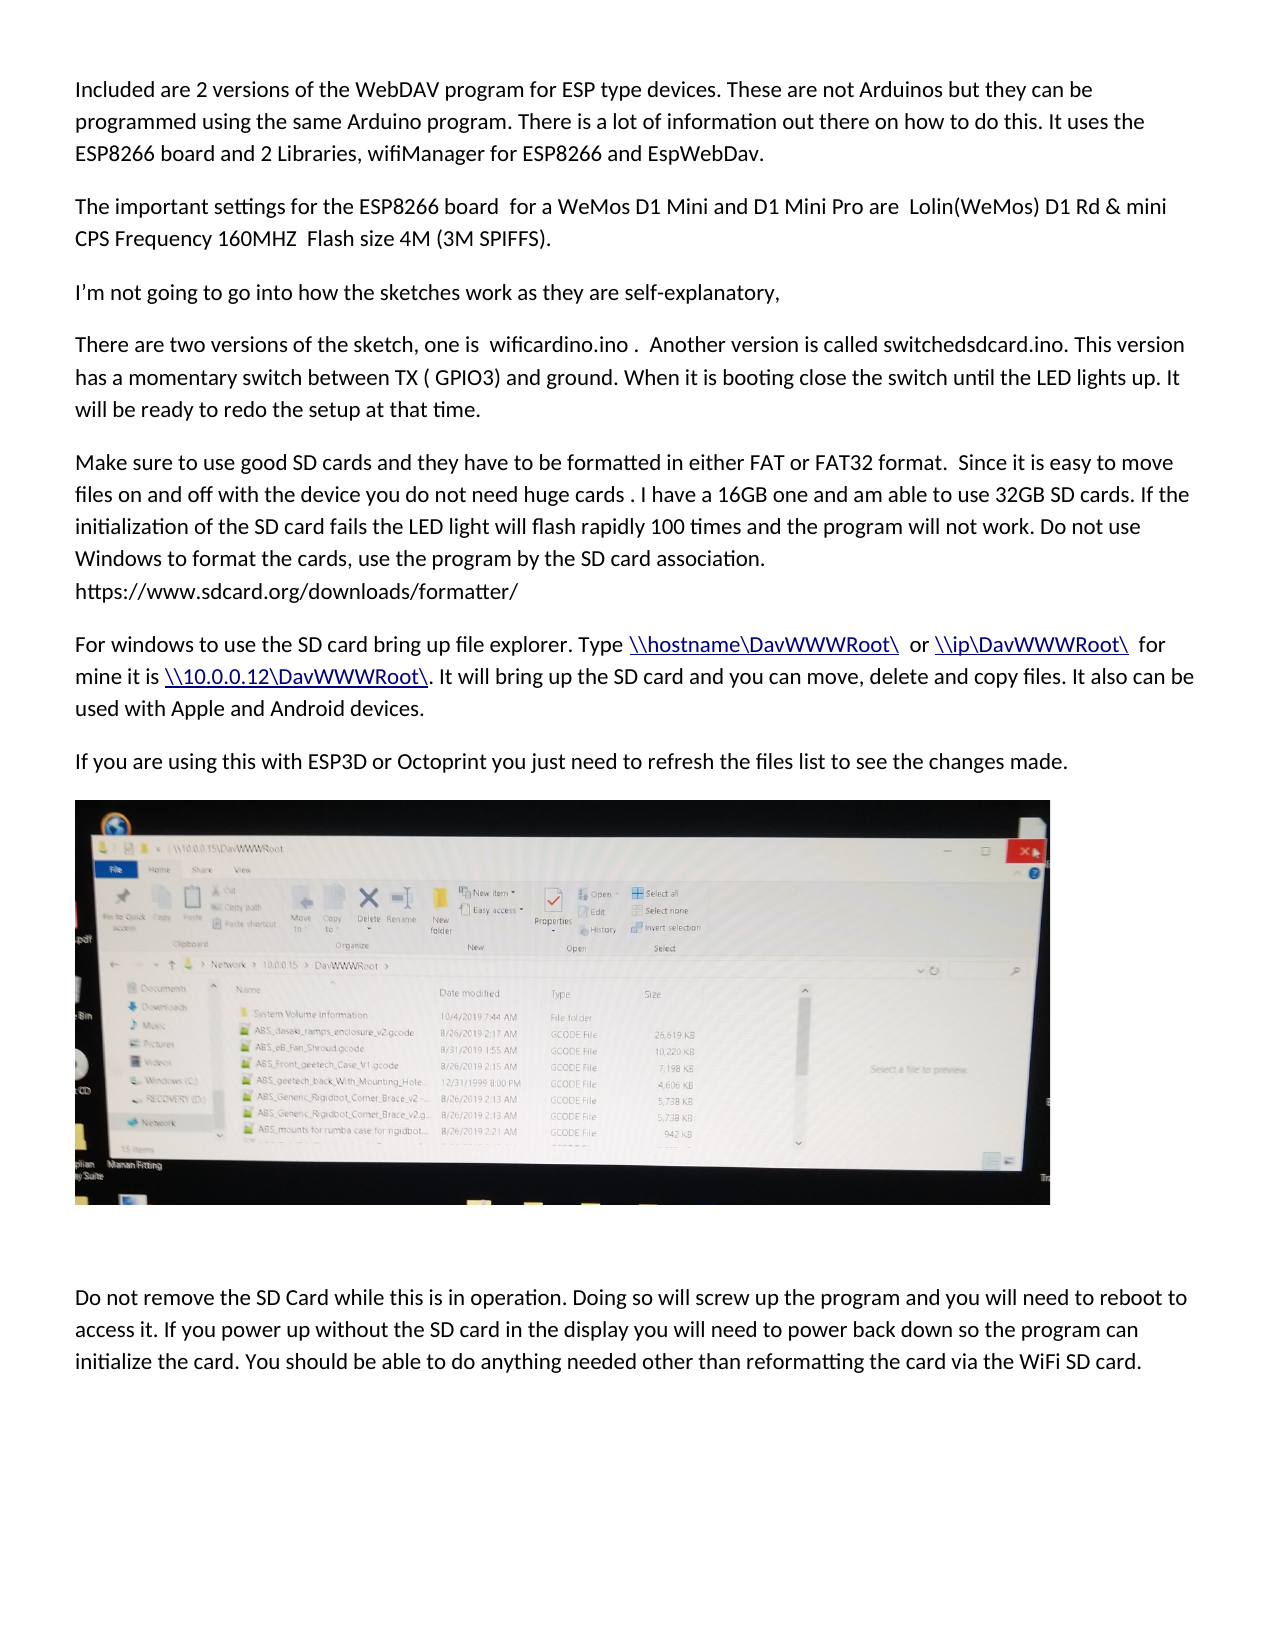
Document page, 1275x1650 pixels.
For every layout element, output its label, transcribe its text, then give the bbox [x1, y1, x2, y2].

text There are two versions of the sketch, one is wificardino.ino . Another version is called switchedsdcard.ino. This version has a momentary switch between TX ( GPIO3) and ground. When it is booting close the switch until the LED lights up. It will be ready to redo the setup at that time. [75, 331, 1200, 423]
text Do not remove the SD Card while this is in operation. Doing so will screw up the program and you will need to reboot to access it. If you power up without the SD card in the display you will need to power back down so the program can initialize the card. You should be able to do anything needed other than reformatting the card via the WiFi SD card. [75, 1283, 1200, 1375]
text The important settings for the ESP8266 board for a WeMos D1 Mini and D1 Mini Pro are Lolin(WeMos) D1 Rd & mini CPS Frequency 160MHZ Flash size 4M (3M SPIFFS). [75, 192, 1200, 253]
text I’m not going to go into how the sketches work as they are self-explanatory, [75, 278, 1200, 306]
text For windows to use the SD card bring up file explorer. Type \\hostname\DavWWWRoot\ or \\ip\DavWWWRoot\ for mine it is \\10.0.0.12\DavWWWRoot\. It will bring up the SD card and you can move, delete and copy files. It also can be used with Apple and Android devices. [75, 630, 1200, 722]
text If you are using this with ESP3D or Octoprint you just need to refresh the files list to see the changes made. [75, 747, 1200, 775]
text Make sure to use good SD cards and they have to be formatted in either FAT or FAT32 format. Since it is easy to move files on and off with the device you do not need huge cards . I have a 16GB one and am able to use 32GB SD cards. If the initialization of the SD card fails the LED light will flash rapidly 100 times and the program will not work. Do not use Windows to format the cards, use the program by the SD card association. https://www.sdcard.org/downloads/formatter/ [75, 448, 1200, 605]
text Included are 2 versions of the WebDAV program for ESP type devices. These are not Arduinos but they can be programmed using the same Arduino program. There is a lot of information out there on how to do this. It uses the ESP8266 board and 2 Libraries, wifiManager for ESP8266 and EspWebDav. [75, 75, 1200, 167]
